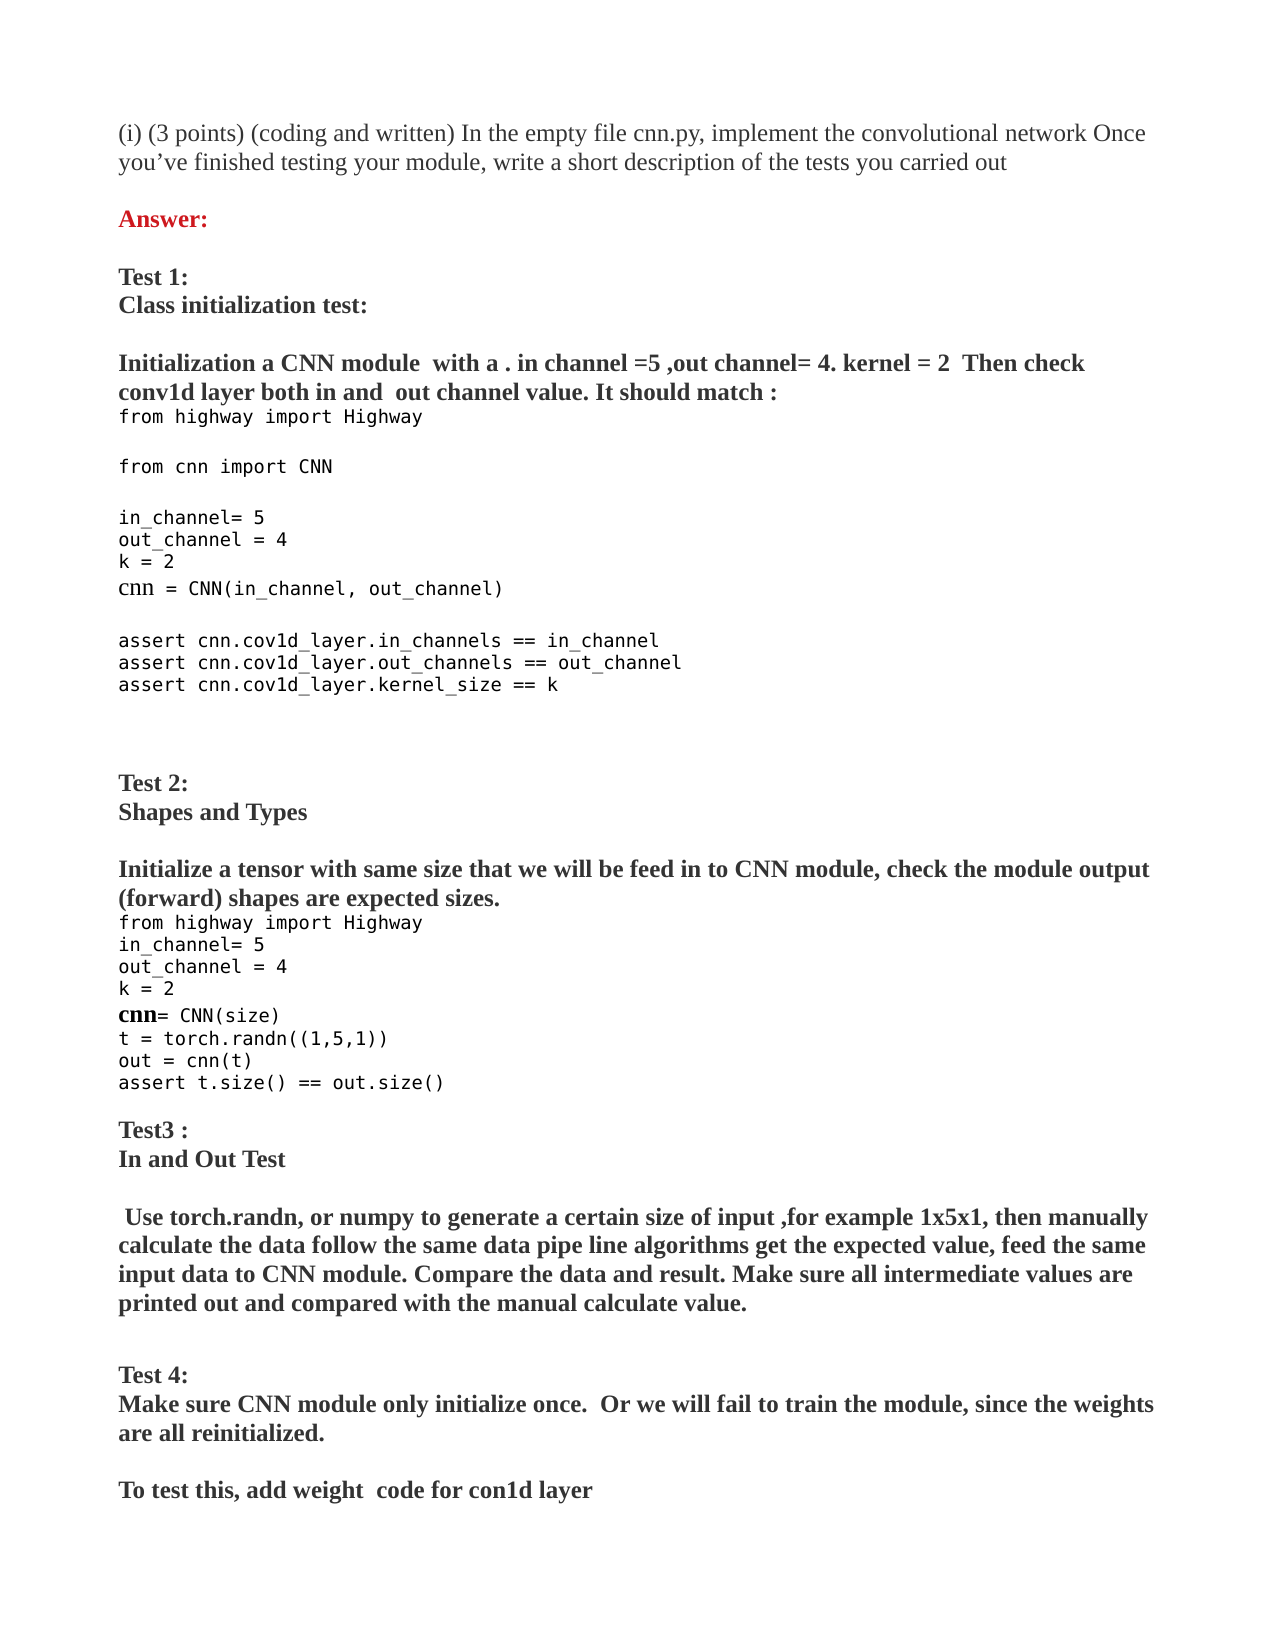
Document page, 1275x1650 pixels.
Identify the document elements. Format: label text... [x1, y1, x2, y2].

text In and Out Test [118, 1144, 1157, 1173]
text To test this, add weight code for con1d layer [118, 1476, 1157, 1504]
text Class initialization test: [118, 291, 1157, 319]
text Initialize a tensor with same size that we will be feed in to CNN module, check the module output (forward) shapes are expected sizes. [118, 854, 1157, 912]
text from highway import Highway from cnn import CNN in_channel= 5 out_channel = 4 k = 2 cnn = CNN(in_channel, out_channel) assert cnn.cov1d_layer.in_channels == in_channel assert cnn.cov1d_layer.out_channels == out_channel assert cnn.cov1d_layer.kernel_size == k [118, 406, 1157, 696]
text Test 4: [118, 1361, 1157, 1389]
text Make sure CNN module only initialize once. Or we will fail to train the module, since the weights are all reinitialized. [118, 1389, 1157, 1447]
text from highway import Highway in_channel= 5 out_channel = 4 k = 2 cnn= CNN(size) t = torch.randn((1,5,1)) out = cnn(t) assert t.size() == out.size() [118, 912, 1157, 1094]
text Test 2: [118, 768, 1157, 797]
text Initialization a CNN module with a . in channel =5 ,out channel= 4. kernel = 2 Then check conv1d layer both in and out channel value. It should match : [118, 348, 1157, 406]
text (i) (3 points) (coding and written) In the empty file cnn.py, implement the convolutional network Once you’ve finished testing your module, write a short description of the tests you carried out [118, 118, 1157, 176]
text Use torch.randn, or numpy to generate a certain size of input ,for example 1x5x1, then manually calculate the data follow the same data pipe line algorithms get the expected value, feed the same input data to CNN module. Compare the data and result. Make sure all intermediate values are printed out and compared with the manual calculate value. [118, 1202, 1157, 1317]
text Test 1: [118, 262, 1157, 291]
text Shapes and Types [118, 797, 1157, 826]
text Test3 : [118, 1116, 1157, 1144]
text Answer: [118, 204, 1157, 233]
